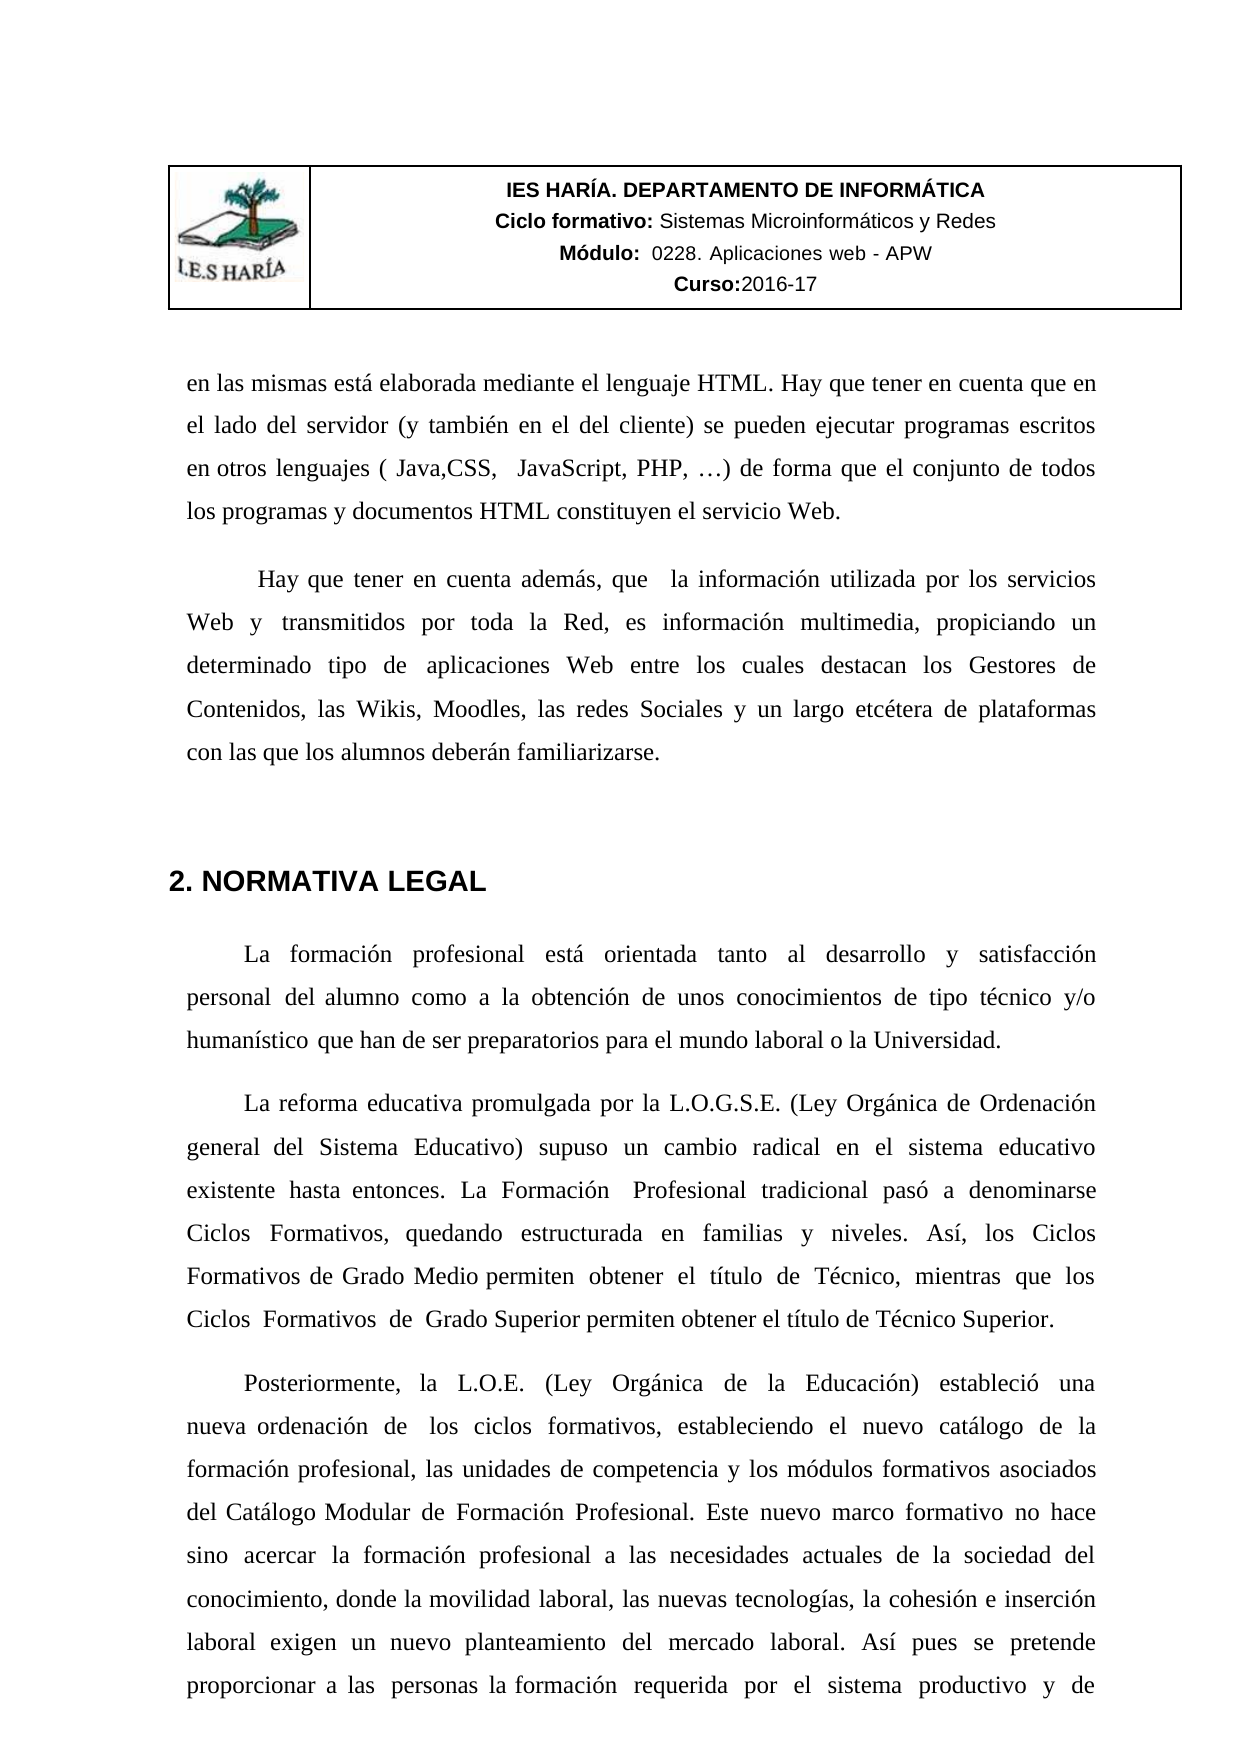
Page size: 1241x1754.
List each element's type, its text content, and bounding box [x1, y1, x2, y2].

text en las mismas está elaborada mediante el lenguaje HTML. Hay que tener en cuenta que en el lado del servidor (y también en el del cliente) se pueden ejecutar programas escritos en otros lenguajes ( Java,CSS, JavaScript, PHP, …) de forma que el conjunto de todos los programas y documentos HTML constituyen el servicio Web. [186, 368, 1096, 525]
text Posteriormente, la L.O.E. (Ley Orgánica de la Educación) estableció una nueva ordenación de los ciclos formativos, estableciendo el nuevo catálogo de la formación profesional, las unidades de competencia y los módulos formativos asociados del Catálogo Modular de Formación Profesional. Este nuevo marco formativo no hace sino acercar la formación profesional a las necesidades actuales de la sociedad del conocimiento, donde la movilidad laboral, las nuevas tecnologías, la cohesión e inserción laboral exigen un nuevo planteamiento del mercado laboral. Así pues se pretende proporcionar a las personas la formación requerida por el sistema productivo y de [186, 1368, 1096, 1699]
picture [174, 172, 305, 282]
text La reforma educativa promulgada por la L.O.G.S.E. (Ley Orgánica de Ordenación general del Sistema Educativo) supuso un cambio radical en el sistema educativo existente hasta entonces. La Formación Profesional tradicional pasó a denominarse Ciclos Formativos, quedando estructurada en familias y niveles. Así, los Ciclos Formativos de Grado Medio permiten obtener el título de Técnico, mientras que los Ciclos Formativos de Grado Superior permiten obtener el título de Técnico Superior. [186, 1088, 1096, 1333]
text La formación profesional está orientada tanto al desarrollo y satisfacción personal del alumno como a la obtención de unos conocimientos de tipo técnico y/o humanístico que han de ser preparatorios para el mundo laboral o la Universidad. [186, 939, 1096, 1053]
text Hay que tener en cuenta además, que la información utilizada por los servicios Web y transmitidos por toda la Red, es información multimedia, propiciando un determinado tipo de aplicaciones Web entre los cuales destacan los Gestores de Contenidos, las Wikis, Moodles, las redes Sociales y un largo etcétera de plataformas con las que los alumnos deberán familiarizarse. [186, 564, 1096, 766]
subtitle 2. NORMATIVA LEGAL [169, 864, 1096, 898]
